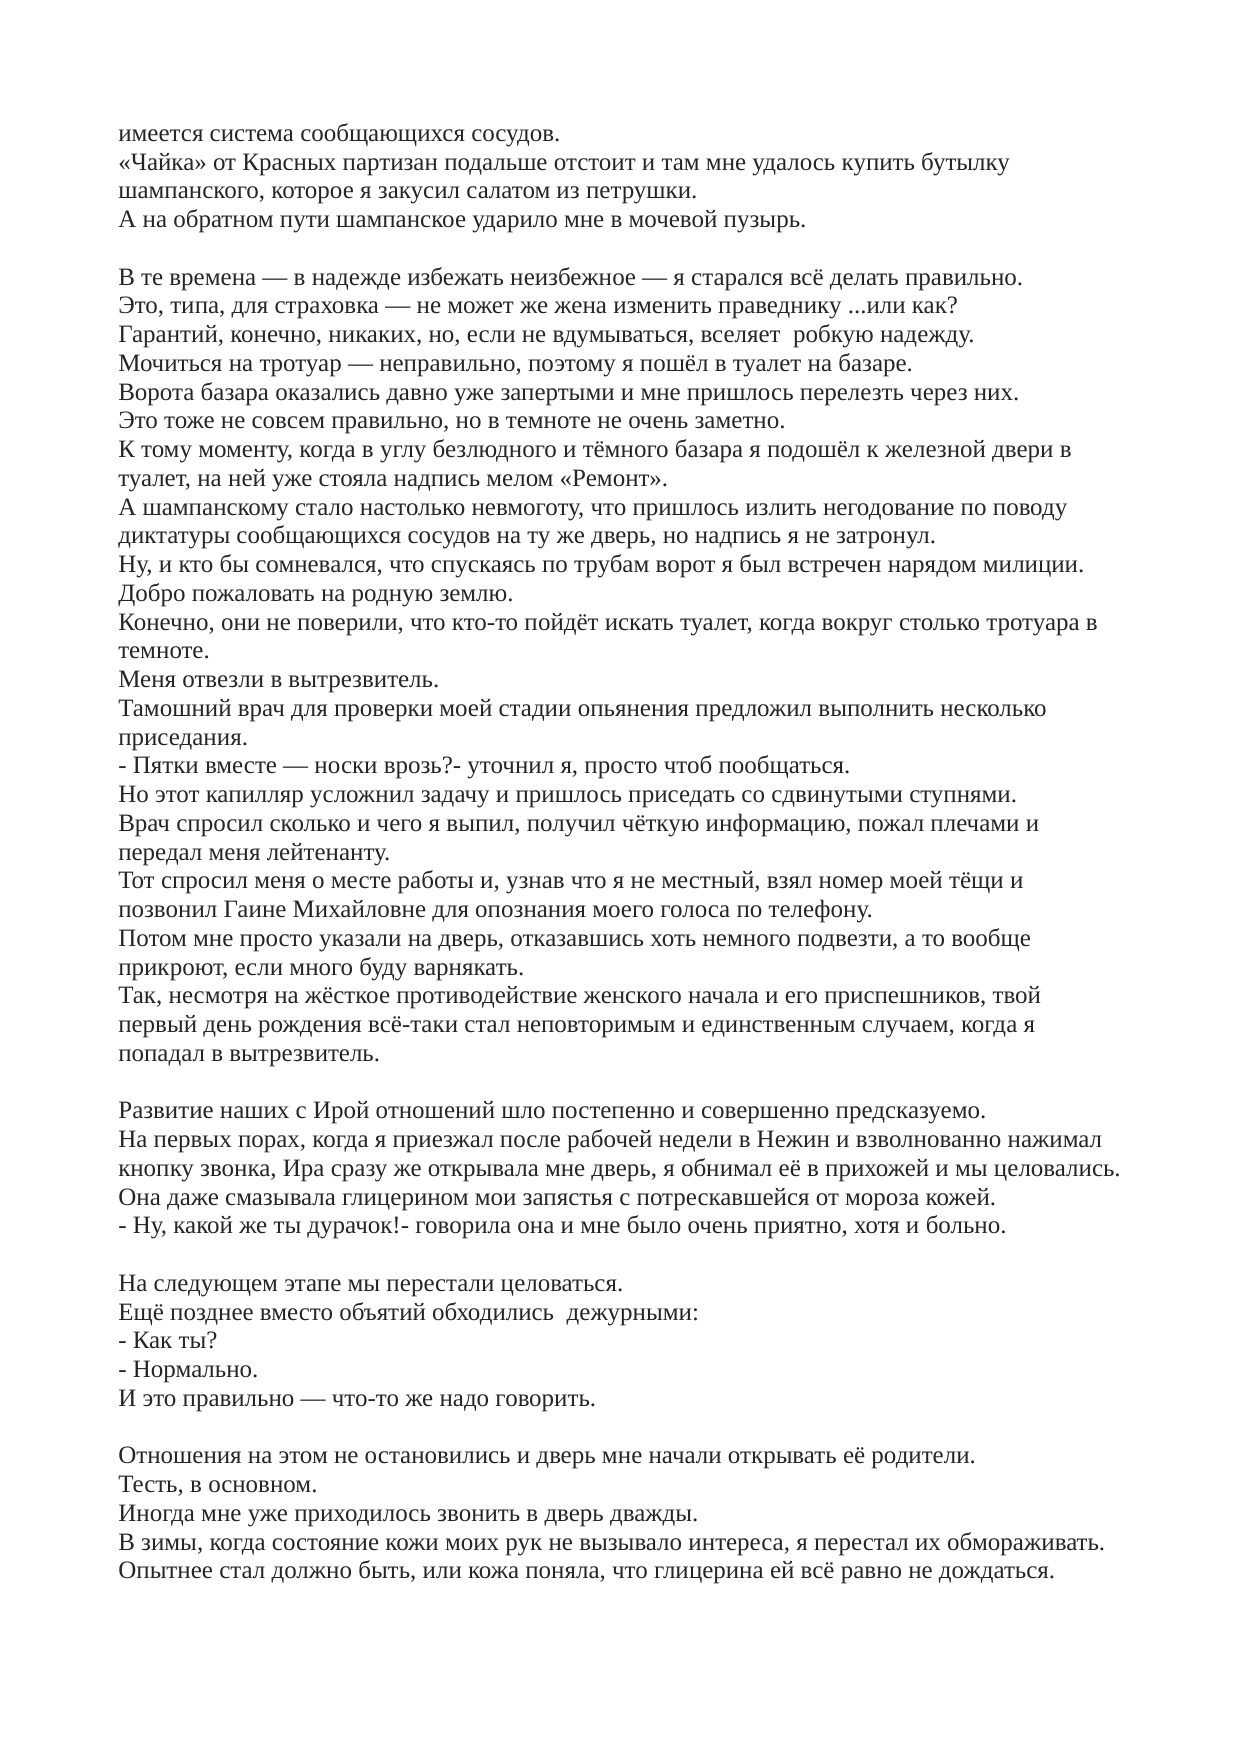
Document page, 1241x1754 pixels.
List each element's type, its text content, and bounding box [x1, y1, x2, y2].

text Добро пожаловать на родную землю. [118, 578, 1122, 607]
text В те времена — в надежде избежать неизбежное — я старался всё делать правильно. [118, 262, 1122, 291]
text Это тоже не совсем правильно, но в темноте не очень заметно. [118, 406, 1122, 434]
text Иногда мне уже приходилось звонить в дверь дважды. [118, 1498, 1122, 1527]
text Гарантий, конечно, никаких, но, если не вдумываться, вселяет робкую надежду. [118, 319, 1122, 348]
text Потом мне просто указали на дверь, отказавшись хоть немного подвезти, а то вообще прикроют, если много буду варнякать. [118, 923, 1122, 981]
text - Нормально. [118, 1354, 1122, 1383]
text В зимы, когда состояние кожи моих рук не вызывало интереса, я перестал их обмораживать. Опытнее стал должно быть, или кожа поняла, что глицерина ей всё равно не дождаться. [118, 1527, 1122, 1584]
text На следующем этапе мы перестали целоваться. [118, 1268, 1122, 1297]
text Отношения на этом не остановились и дверь мне начали открывать её родители. [118, 1441, 1122, 1469]
text Конечно, они не поверили, что кто-то пойдёт искать туалет, когда вокруг столько тротуара в темноте. [118, 607, 1122, 664]
text Она даже смазывала глицерином мои запястья с потрескавшейся от мороза кожей. [118, 1182, 1122, 1211]
text Так, несмотря на жёсткое противодействие женского начала и его приспешников, твой первый день рождения всё-таки стал неповторимым и единственным случаем, когда я попадал в вытрезвитель. [118, 981, 1122, 1067]
text Тот спросил меня о месте работы и, узнав что я не местный, взял номер моей тёщи и позвонил Гаине Михайловне для опознания моего голоса по телефону. [118, 866, 1122, 923]
text - Ну, какой же ты дурачок!- говорила она и мне было очень приятно, хотя и больно. [118, 1211, 1122, 1239]
text Врач спросил сколько и чего я выпил, получил чёткую информацию, пожал плечами и передал меня лейтенанту. [118, 808, 1122, 866]
text А шампанскому стало настолько невмоготу, что пришлось излить негодование по поводу диктатуры сообщающихся сосудов на ту же дверь, но надпись я не затронул. [118, 492, 1122, 549]
text Тамошний врач для проверки моей стадии опьянения предложил выполнить несколько приседания. [118, 693, 1122, 751]
text - Как ты? [118, 1326, 1122, 1354]
text Ещё позднее вместо объятий обходились дежурными: [118, 1297, 1122, 1326]
text К тому моменту, когда в углу безлюдного и тёмного базара я подошёл к железной двери в туалет, на ней уже стояла надпись мелом «Ремонт». [118, 434, 1122, 492]
text И это правильно — что-то же надо говорить. [118, 1383, 1122, 1412]
text Ворота базара оказались давно уже запертыми и мне пришлось перелезть через них. [118, 377, 1122, 406]
text «Чайка» от Красных партизан подальше отстоит и там мне удалось купить бутылку шампанского, которое я закусил салатом из петрушки. [118, 147, 1122, 204]
text имеется система сообщающихся сосудов. [118, 118, 1122, 147]
text Тесть, в основном. [118, 1469, 1122, 1498]
text Меня отвезли в вытрезвитель. [118, 664, 1122, 693]
text А на обратном пути шампанское ударило мне в мочевой пузырь. [118, 204, 1122, 233]
text Мочиться на тротуар — неправильно, поэтому я пошёл в туалет на базаре. [118, 348, 1122, 377]
text На первых порах, когда я приезжал после рабочей недели в Нежин и взволнованно нажимал кнопку звонка, Ира сразу же открывала мне дверь, я обнимал её в прихожей и мы целовались. [118, 1124, 1122, 1182]
text - Пятки вместе — носки врозь?- уточнил я, просто чтоб пообщаться. [118, 751, 1122, 779]
text Это, типа, для страховка — не может же жена изменить праведнику ...или как? [118, 291, 1122, 319]
text Но этот капилляр усложнил задачу и пришлось приседать со сдвинутыми ступнями. [118, 779, 1122, 808]
text Ну, и кто бы сомневался, что спускаясь по трубам ворот я был встречен нарядом милиции. [118, 549, 1122, 578]
text Развитие наших с Ирой отношений шло постепенно и совершенно предсказуемо. [118, 1096, 1122, 1124]
